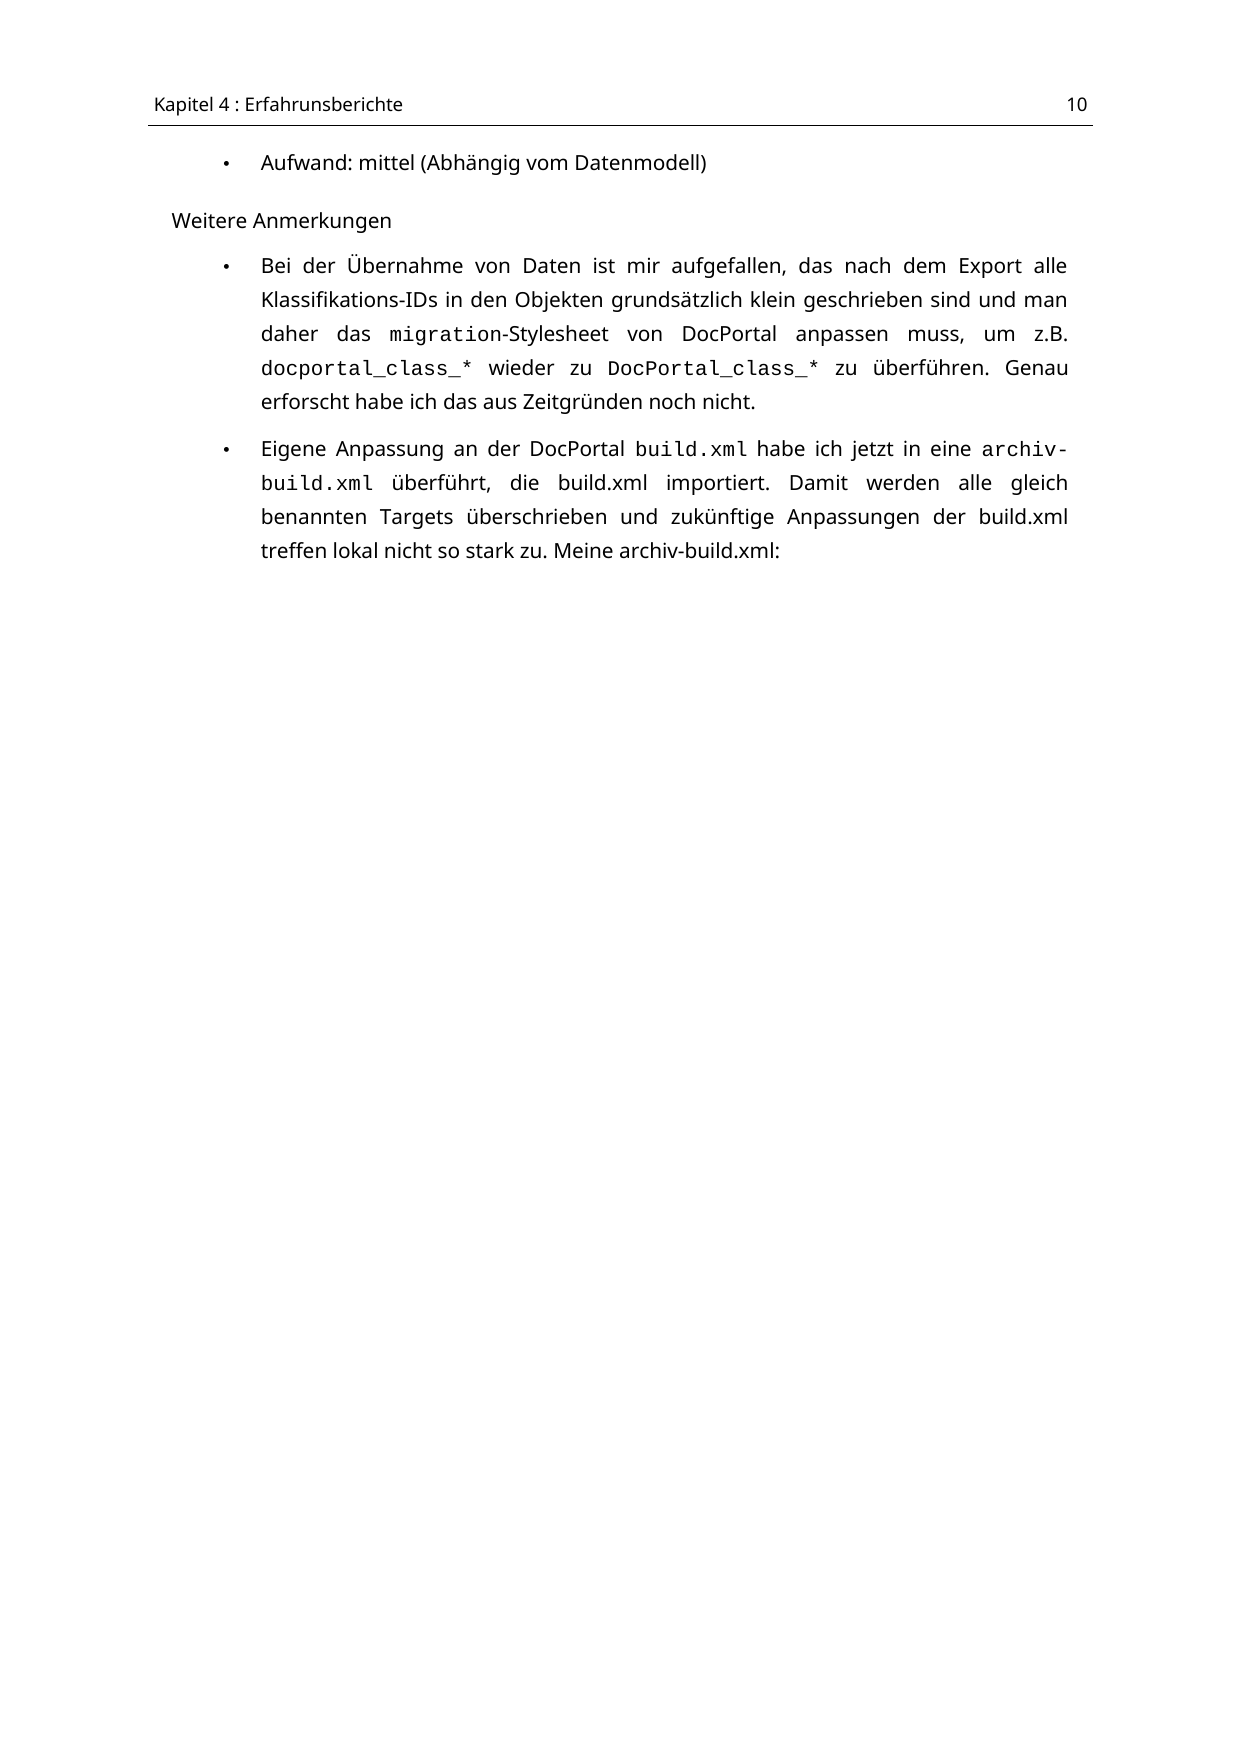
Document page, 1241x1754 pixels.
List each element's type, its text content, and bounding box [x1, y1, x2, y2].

list Aufwand: mittel (Abhängig vom Datenmodell) [185, 148, 1069, 176]
list Bei der Übernahme von Daten ist mir aufgefallen, das nach dem Export alle Klassifikations-IDs in den Objekten grundsätzlich klein geschrieben sind und man daher das migration-Stylesheet von DocPortal anpassen muss, um z.B. docportal_class_* wieder zu DocPortal_class_* zu überführen. Genau erforscht habe ich das aus Zeitgründen noch nicht. [185, 251, 1069, 416]
text Weitere Anmerkungen [171, 206, 1069, 234]
list Eigene Anpassung an der DocPortal build.xml habe ich jetzt in eine archiv-build.xml überführt, die build.xml importiert. Damit werden alle gleich benannten Targets überschrieben und zukünftige Anpassungen der build.xml treffen lokal nicht so stark zu. Meine archiv-build.xml: [185, 434, 1069, 564]
